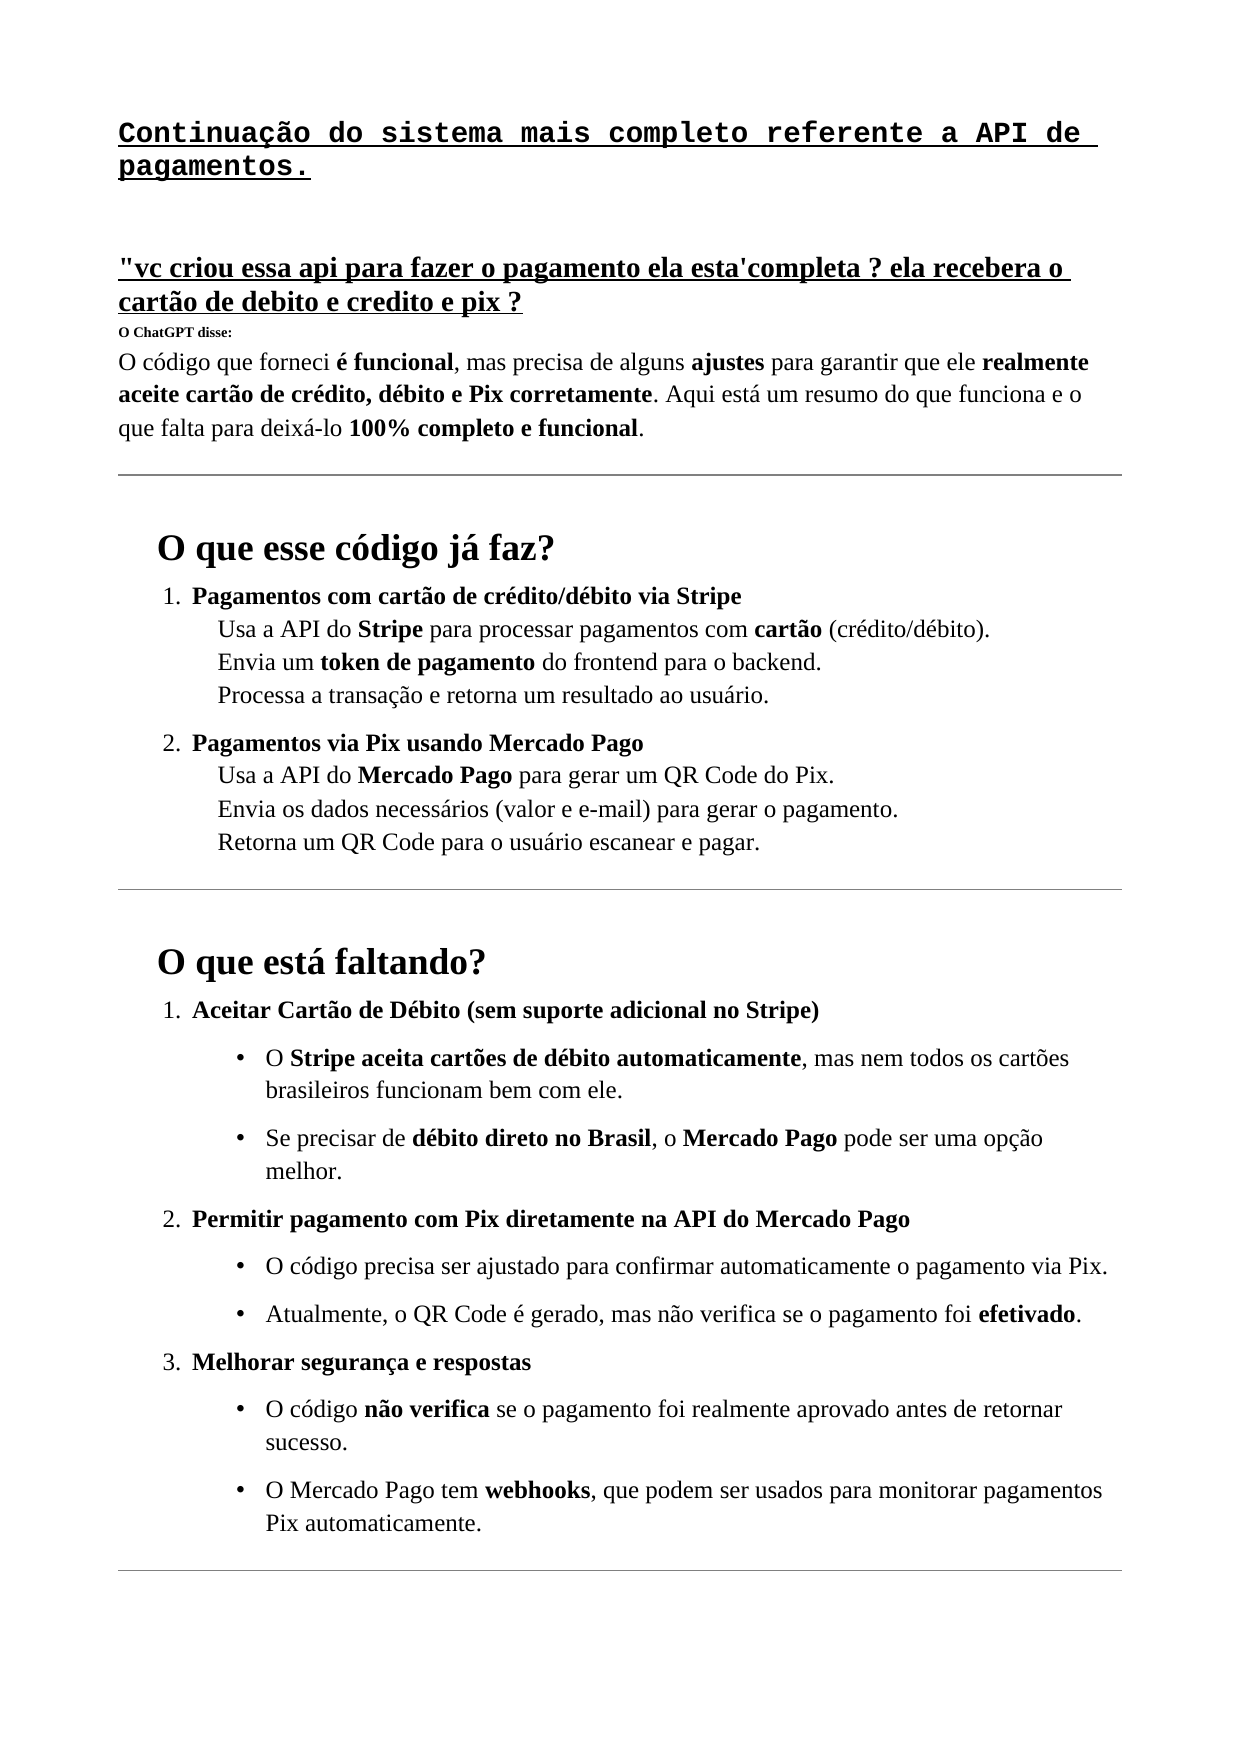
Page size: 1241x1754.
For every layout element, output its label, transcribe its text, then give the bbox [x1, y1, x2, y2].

list O código não verifica se o pagamento foi realmente aprovado antes de retornar sucesso. [236, 1394, 1122, 1456]
list Melhorar segurança e respostas [162, 1347, 1122, 1375]
text O código que forneci é funcional, mas precisa de alguns ajustes para garantir que ele realmente aceite cartão de crédito, débito e Pix corretamente. Aqui está um resumo do que funciona e o que falta para deixá-lo 100% completo e funcional. [118, 347, 1122, 441]
subtitle 🔹 O que esse código já faz? [118, 525, 1122, 568]
subtitle O ChatGPT disse: [118, 323, 1122, 340]
text Continuação do sistema mais completo referente a API de pagamentos. [118, 118, 1122, 184]
list O código precisa ser ajustado para confirmar automaticamente o pagamento via Pix. [236, 1251, 1122, 1280]
text "vc criou essa api para fazer o pagamento ela esta'completa ? ela recebera o cartão de debito e credito e pix ? [118, 250, 1122, 317]
list Pagamentos com cartão de crédito/débito via Stripe ✅ Usa a API do Stripe para processar pagamentos com cartão (crédito/débito). ✅ Envia um token de pagamento do frontend para o backend. ✅ Processa a transação e retorna um resultado ao usuário. [162, 581, 1122, 709]
list Permitir pagamento com Pix diretamente na API do Mercado Pago [162, 1204, 1122, 1233]
list O Stripe aceita cartões de débito automaticamente, mas nem todos os cartões brasileiros funcionam bem com ele. [236, 1043, 1122, 1104]
subtitle 🔻 O que está faltando? [118, 939, 1122, 982]
list Pagamentos via Pix usando Mercado Pago ✅ Usa a API do Mercado Pago para gerar um QR Code do Pix. ✅ Envia os dados necessários (valor e e-mail) para gerar o pagamento. ✅ Retorna um QR Code para o usuário escanear e pagar. [162, 728, 1122, 855]
list Se precisar de débito direto no Brasil, o Mercado Pago pode ser uma opção melhor. [236, 1123, 1122, 1185]
list O Mercado Pago tem webhooks, que podem ser usados para monitorar pagamentos Pix automaticamente. [236, 1475, 1122, 1537]
list Atualmente, o QR Code é gerado, mas não verifica se o pagamento foi efetivado. [236, 1299, 1122, 1328]
list Aceitar Cartão de Débito (sem suporte adicional no Stripe) [162, 995, 1122, 1024]
